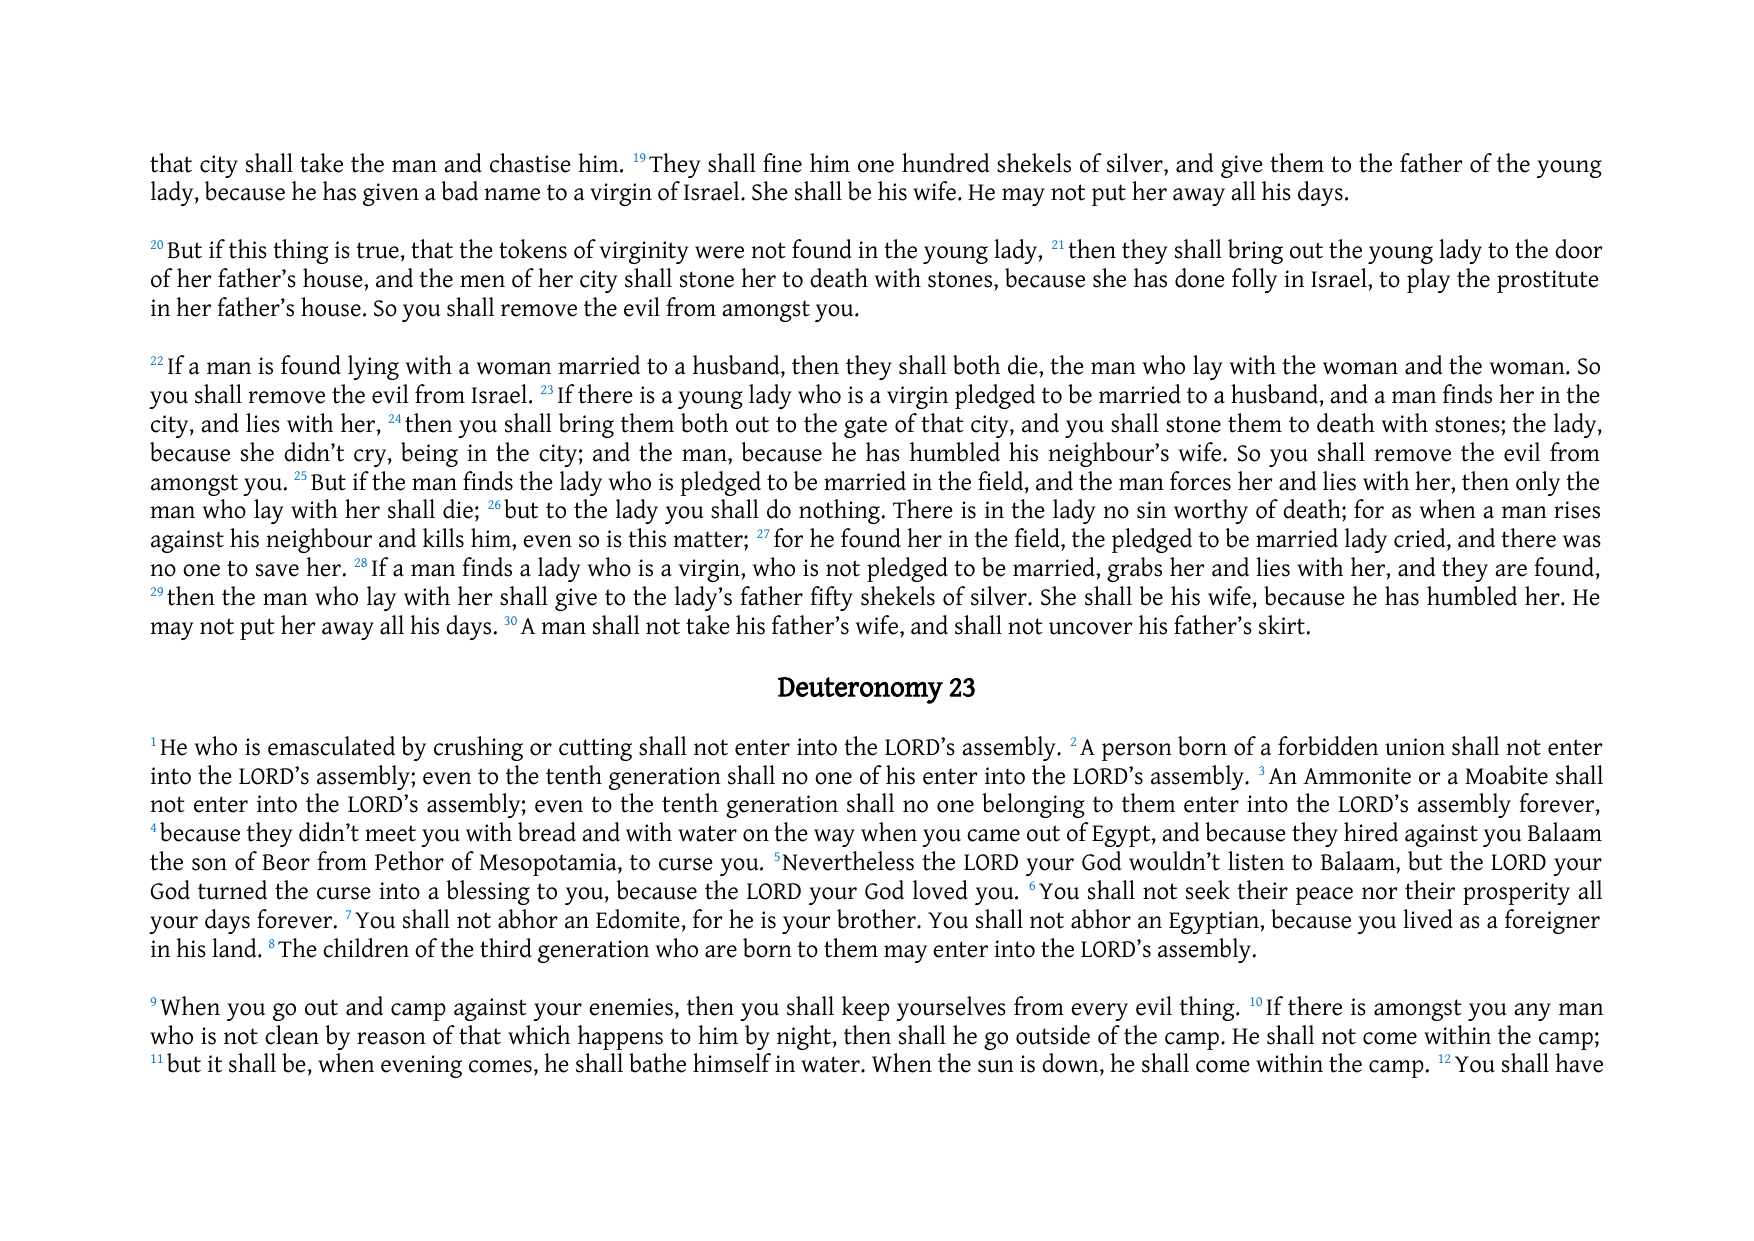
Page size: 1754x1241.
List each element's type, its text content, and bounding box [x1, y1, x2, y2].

text 1 He who is emasculated by crushing or cutting shall not enter into the LORD’s assembly. 2 A person born of a forbidden union shall not enter into the LORD’s assembly; even to the tenth generation shall no one of his enter into the LORD’s assembly. 3 An Ammonite or a Moabite shall not enter into the LORD’s assembly; even to the tenth generation shall no one belonging to them enter into the LORD’s assembly forever, 4 because they didn’t meet you with bread and with water on the way when you came out of Egypt, and because they hired against you Balaam the son of Beor from Pethor of Mesopotamia, to curse you. 5 Nevertheless the LORD your God wouldn’t listen to Balaam, but the LORD your God turned the curse into a blessing to you, because the LORD your God loved you. 6 You shall not seek their peace nor their prosperity all your days forever. 7 You shall not abhor an Edomite, for he is your brother. You shall not abhor an Egyptian, because you lived as a foreigner in his land. 8 The children of the third generation who are born to them may enter into the LORD’s assembly. [150, 733, 1604, 964]
text 22 If a man is found lying with a woman married to a husband, then they shall both die, the man who lay with the woman and the woman. So you shall remove the evil from Israel. 23 If there is a young lady who is a virgin pledged to be married to a husband, and a man finds her in the city, and lies with her, 24 then you shall bring them both out to the gate of that city, and you shall stone them to death with stones; the lady, because she didn’t cry, being in the city; and the man, because he has humbled his neighbour’s wife. So you shall remove the evil from amongst you. 25 But if the man finds the lady who is pledged to be married in the field, and the man forces her and lies with her, then only the man who lay with her shall die; 26 but to the lady you shall do nothing. There is in the lady no sin worthy of death; for as when a man rises against his neighbour and kills him, even so is this matter; 27 for he found her in the field, the pledged to be married lady cried, and there was no one to save her. 28 If a man finds a lady who is a virgin, who is not pledged to be married, grabs her and lies with her, and they are found, 29 then the man who lay with her shall give to the lady’s father fifty shekels of silver. She shall be his wife, because he has humbled her. He may not put her away all his days. 30 A man shall not take his father’s wife, and shall not uncover his father’s skirt. [150, 353, 1604, 641]
text 20 But if this thing is true, that the tokens of virginity were not found in the young lady, 21 then they shall bring out the young lady to the door of her father’s house, and the men of her city shall stone her to death with stones, because she has done folly in Israel, to play the prostitute in her father’s house. So you shall remove the evil from amongst you. [150, 237, 1604, 323]
text that city shall take the man and chastise him. 19 They shall fine him one hundred shekels of silver, and give them to the father of the young lady, because he has given a bad name to a virgin of Israel. She shall be his wife. He may not put her away all his days. [150, 150, 1604, 208]
text 9 When you go out and camp against your enemies, then you shall keep yourselves from every evil thing. 10 If there is amongst you any man who is not clean by reason of that which happens to him by night, then shall he go outside of the camp. He shall not come within the camp; 11 but it shall be, when evening comes, he shall bathe himself in water. When the sun is down, he shall come within the camp. 12 You shall have [150, 993, 1604, 1080]
text Deuteronomy 23 [150, 670, 1604, 704]
